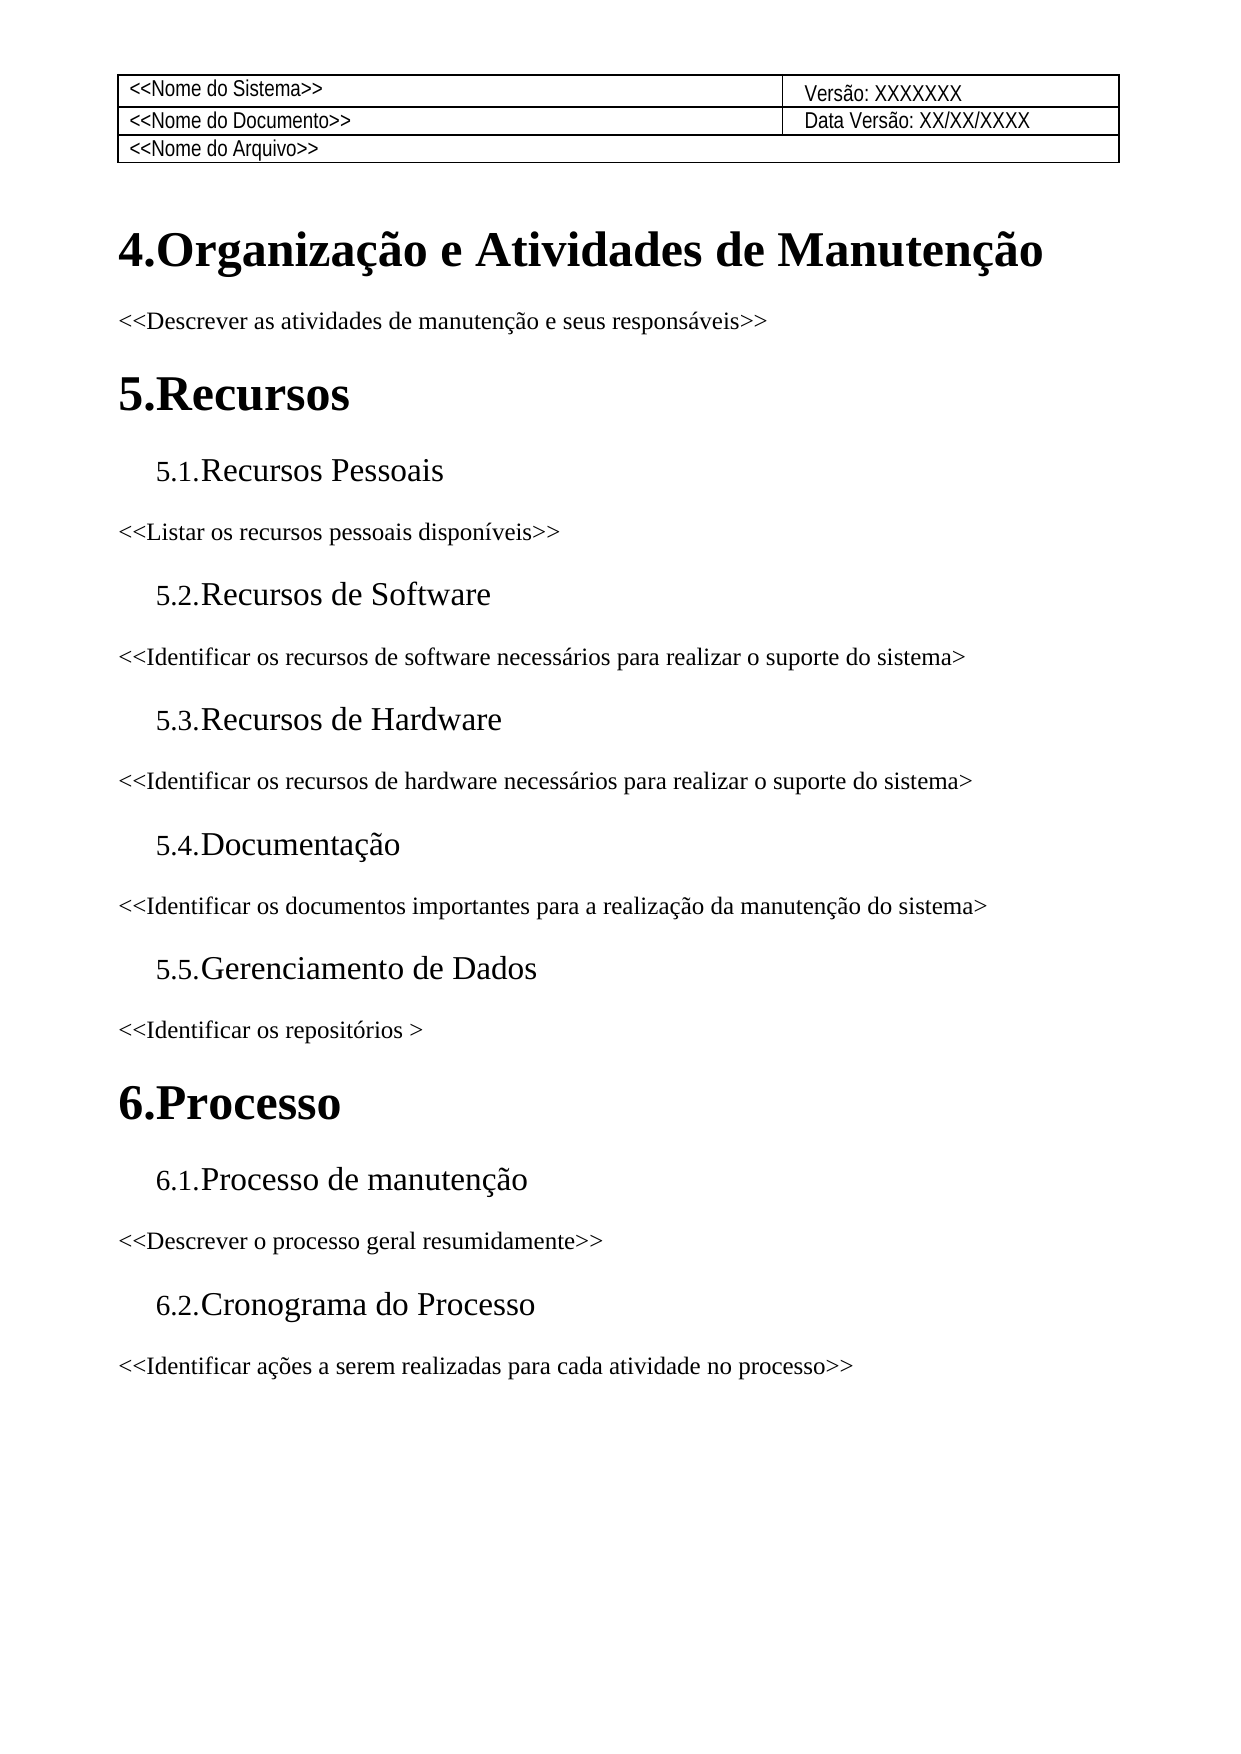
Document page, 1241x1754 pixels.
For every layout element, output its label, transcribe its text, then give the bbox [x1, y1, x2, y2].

list Processo [118, 1073, 1122, 1131]
list <<Descrever o processo geral resumidamente>> [118, 1226, 1122, 1255]
list <<Identificar os recursos de hardware necessários para realizar o suporte do sistema> [118, 766, 1122, 795]
list Processo de manutenção [156, 1159, 1122, 1198]
list Recursos Pessoais [156, 450, 1122, 488]
list <<Identificar os repositórios > [118, 1016, 1122, 1044]
list Recursos [118, 364, 1122, 421]
list Cronograma do Processo [156, 1284, 1122, 1322]
list <<Identificar os documentos importantes para a realização da manutenção do sistema> [118, 891, 1122, 920]
list <<Identificar ações a serem realizadas para cada atividade no processo>> [118, 1351, 1122, 1380]
list Gerenciamento de Dados [156, 948, 1122, 987]
text <<Descrever as atividades de manutenção e seus responsáveis>> [118, 306, 1122, 335]
list <<Listar os recursos pessoais disponíveis>> [118, 517, 1122, 546]
list Organização e Atividades de Manutenção [118, 220, 1122, 278]
list Documentação [156, 824, 1122, 862]
list <<Identificar os recursos de software necessários para realizar o suporte do sistema> [118, 642, 1122, 671]
list Recursos de Software [156, 575, 1122, 613]
list Recursos de Hardware [156, 699, 1122, 738]
